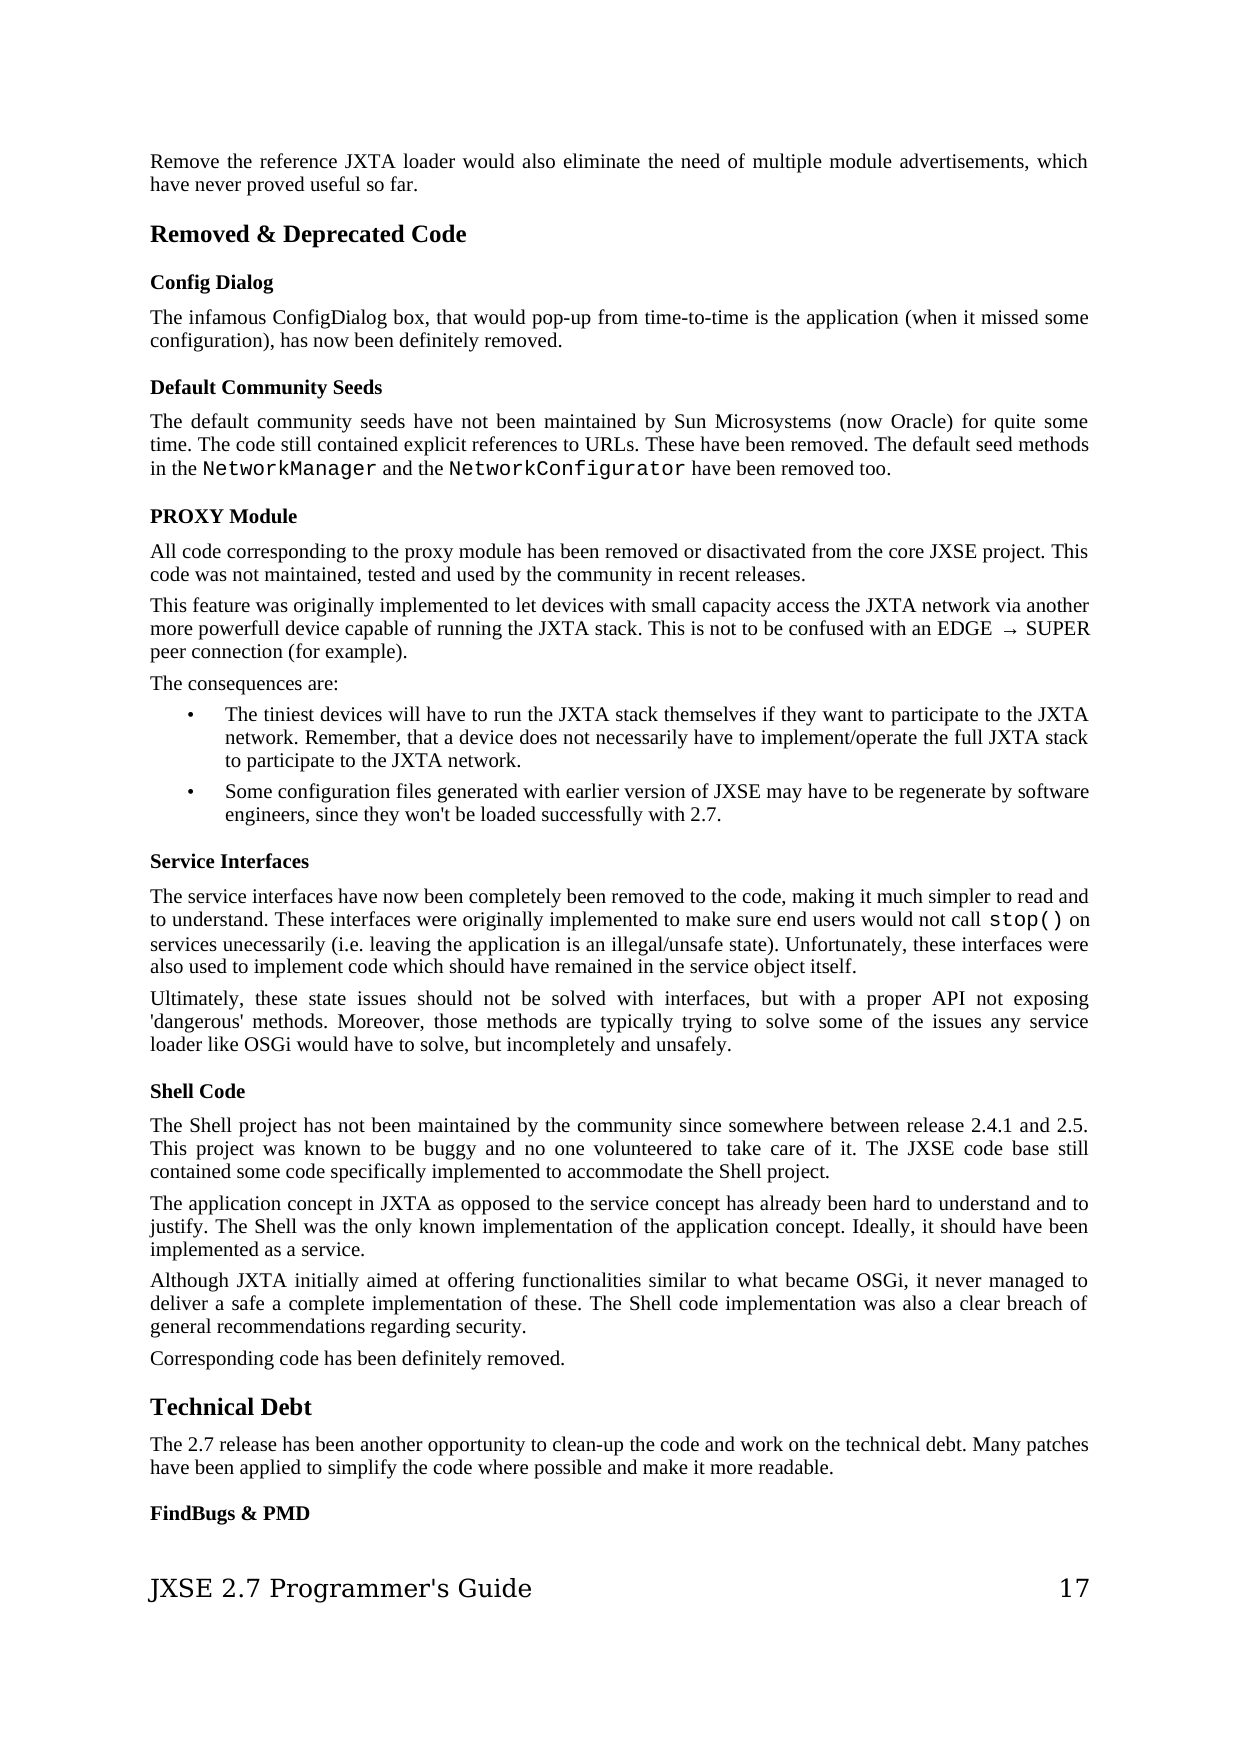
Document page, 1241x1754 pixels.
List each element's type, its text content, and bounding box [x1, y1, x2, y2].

text Service Interfaces [150, 850, 1090, 873]
text Removed & Deprecated Code [150, 220, 1090, 247]
text Default Community Seeds [150, 376, 1090, 398]
text Ultimately, these state issues should not be solved with interfaces, but with a proper API not exposing 'dangerous' methods. Moreover, those methods are typically trying to solve some of the issues any service loader like OSGi would have to solve, but incompletely and unsafely. [150, 987, 1090, 1056]
text All code corresponding to the proxy module has been removed or disactivated from the core JXSE project. This code was not maintained, tested and used by the community in recent releases. [150, 539, 1090, 586]
text The infamous ConfigDialog box, that would pop-up from time-to-time is the application (when it missed some configuration), has now been definitely removed. [150, 306, 1090, 352]
list Some configuration files generated with earlier version of JXSE may have to be regenerate by software engineers, since they won't be loaded successfully with 2.7. [187, 780, 1090, 826]
text Corresponding code has been definitely removed. [150, 1346, 1090, 1369]
text The 2.7 release has been another opportunity to clean-up the code and work on the technical debt. Many patches have been applied to simplify the code where possible and make it more readable. [150, 1433, 1090, 1479]
text This feature was originally implemented to let devices with small capacity access the JXTA network via another more powerfull device capable of running the JXTA stack. This is not to be confused with an EDGE → SUPER peer connection (for example). [150, 594, 1090, 663]
text Shell Code [150, 1079, 1090, 1102]
text Technical Debt [150, 1393, 1090, 1421]
text Although JXTA initially aimed at offering functionalities similar to what became OSGi, it never managed to deliver a safe a complete implementation of these. The Shell code implementation was also a clear breach of general recommendations regarding security. [150, 1269, 1090, 1338]
text Config Dialog [150, 271, 1090, 294]
text The service interfaces have now been completely been removed to the code, making it much simpler to read and to understand. These interfaces were originally implemented to make sure end users would not call stop() on services unecessarily (i.e. leaving the application is an illegal/unsafe state). Unfortunately, these interfaces were also used to implement code which should have remained in the service object itself. [150, 884, 1090, 978]
text The consequences are: [150, 671, 1090, 694]
list The tiniest devices will have to run the JXTA stack themselves if they want to participate to the JXTA network. Remember, that a device does not necessarily have to implement/operate the full JXTA stack to participate to the JXTA network. [187, 703, 1090, 772]
text PROXY Module [150, 505, 1090, 528]
text FindBugs & PMD [150, 1502, 1090, 1525]
text Remove the reference JXTA loader would also eliminate the need of multiple module advertisements, which have never proved useful so far. [150, 150, 1090, 196]
text The application concept in JXTA as opposed to the service concept has already been hard to understand and to justify. The Shell was the only known implementation of the application concept. Ideally, it should have been implemented as a service. [150, 1192, 1090, 1261]
text The Shell project has not been maintained by the community since somewhere between release 2.4.1 and 2.5. This project was known to be buggy and no one volunteered to take care of it. The JXSE code base still contained some code specifically implemented to accommodate the Shell project. [150, 1114, 1090, 1183]
text The default community seeds have not been maintained by Sun Microsystems (now Oracle) for quite some time. The code still contained explicit references to URLs. These have been removed. The default seed methods in the NetworkManager and the NetworkConfigurator have been removed too. [150, 410, 1090, 481]
